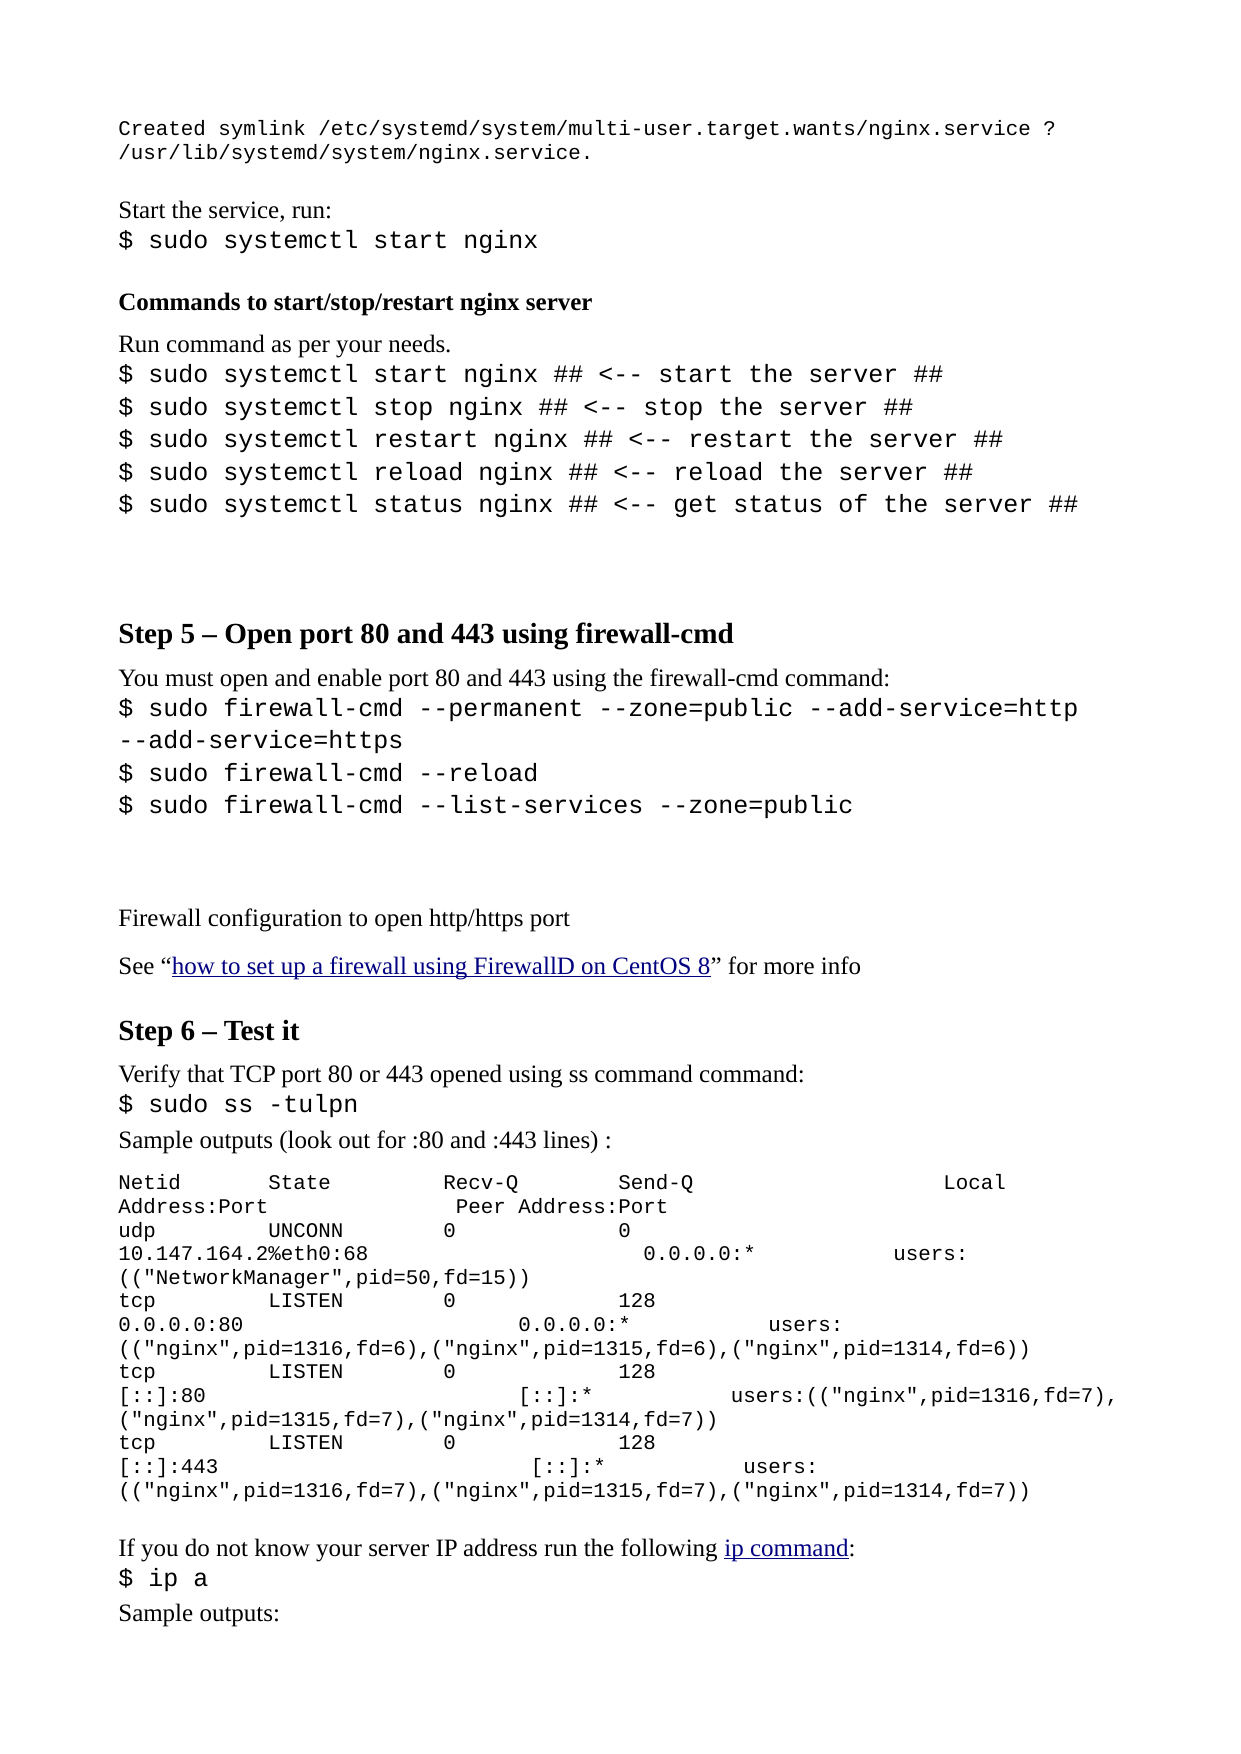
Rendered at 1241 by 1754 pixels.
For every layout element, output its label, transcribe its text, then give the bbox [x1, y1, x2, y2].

text tcp LISTEN 0 128 [::]:80 [::]:* users:(("nginx",pid=1316,fd=7),("nginx",pid=1315,fd=7),("nginx",pid=1314,fd=7)) [118, 1361, 1122, 1432]
text Start the service, run: $ sudo systemctl start nginx [118, 195, 1122, 256]
text tcp LISTEN 0 128 [::]:443 [::]:* users:(("nginx",pid=1316,fd=7),("nginx",pid=1315,fd=7),("nginx",pid=1314,fd=7)) [118, 1432, 1122, 1503]
subtitle Commands to start/stop/restart nginx server [118, 287, 1122, 316]
text If you do not know your server IP address run the following ip command: $ ip a Sample outputs: [118, 1533, 1122, 1627]
text See “how to set up a firewall using FirewallD on CentOS 8” for more info [118, 951, 1122, 980]
text You must open and enable port 80 and 443 using the firewall-cmd command: $ sudo firewall-cmd --permanent --zone=public --add-service=http --add-service=https $ sudo firewall-cmd --reload $ sudo firewall-cmd --list-services --zone=public [118, 663, 1122, 821]
text Firewall configuration to open http/https port [118, 903, 1122, 932]
text Run command as per your needs. $ sudo systemctl start nginx ## <-- start the server ## $ sudo systemctl stop nginx ## <-- stop the server ## $ sudo systemctl restart nginx ## <-- restart the server ## $ sudo systemctl reload nginx ## <-- reload the server ## $ sudo systemctl status nginx ## <-- get status of the server ## [118, 329, 1122, 583]
text Verify that TCP port 80 or 443 opened using ss command command: $ sudo ss -tulpn Sample outputs (look out for :80 and :443 lines) : [118, 1059, 1122, 1153]
subtitle Step 6 – Test it [118, 1013, 1122, 1047]
subtitle Step 5 – Open port 80 and 443 using firewall-cmd [118, 617, 1122, 650]
text udp UNCONN 0 0 10.147.164.2%eth0:68 0.0.0.0:* users:(("NetworkManager",pid=50,fd=15)) [118, 1219, 1122, 1291]
text Netid State Recv-Q Send-Q Local Address:Port Peer Address:Port [118, 1172, 1122, 1219]
text Created symlink /etc/systemd/system/multi-user.target.wants/nginx.service ? /usr/lib/systemd/system/nginx.service. [118, 118, 1122, 165]
text tcp LISTEN 0 128 0.0.0.0:80 0.0.0.0:* users:(("nginx",pid=1316,fd=6),("nginx",pid=1315,fd=6),("nginx",pid=1314,fd=6)) [118, 1291, 1122, 1361]
